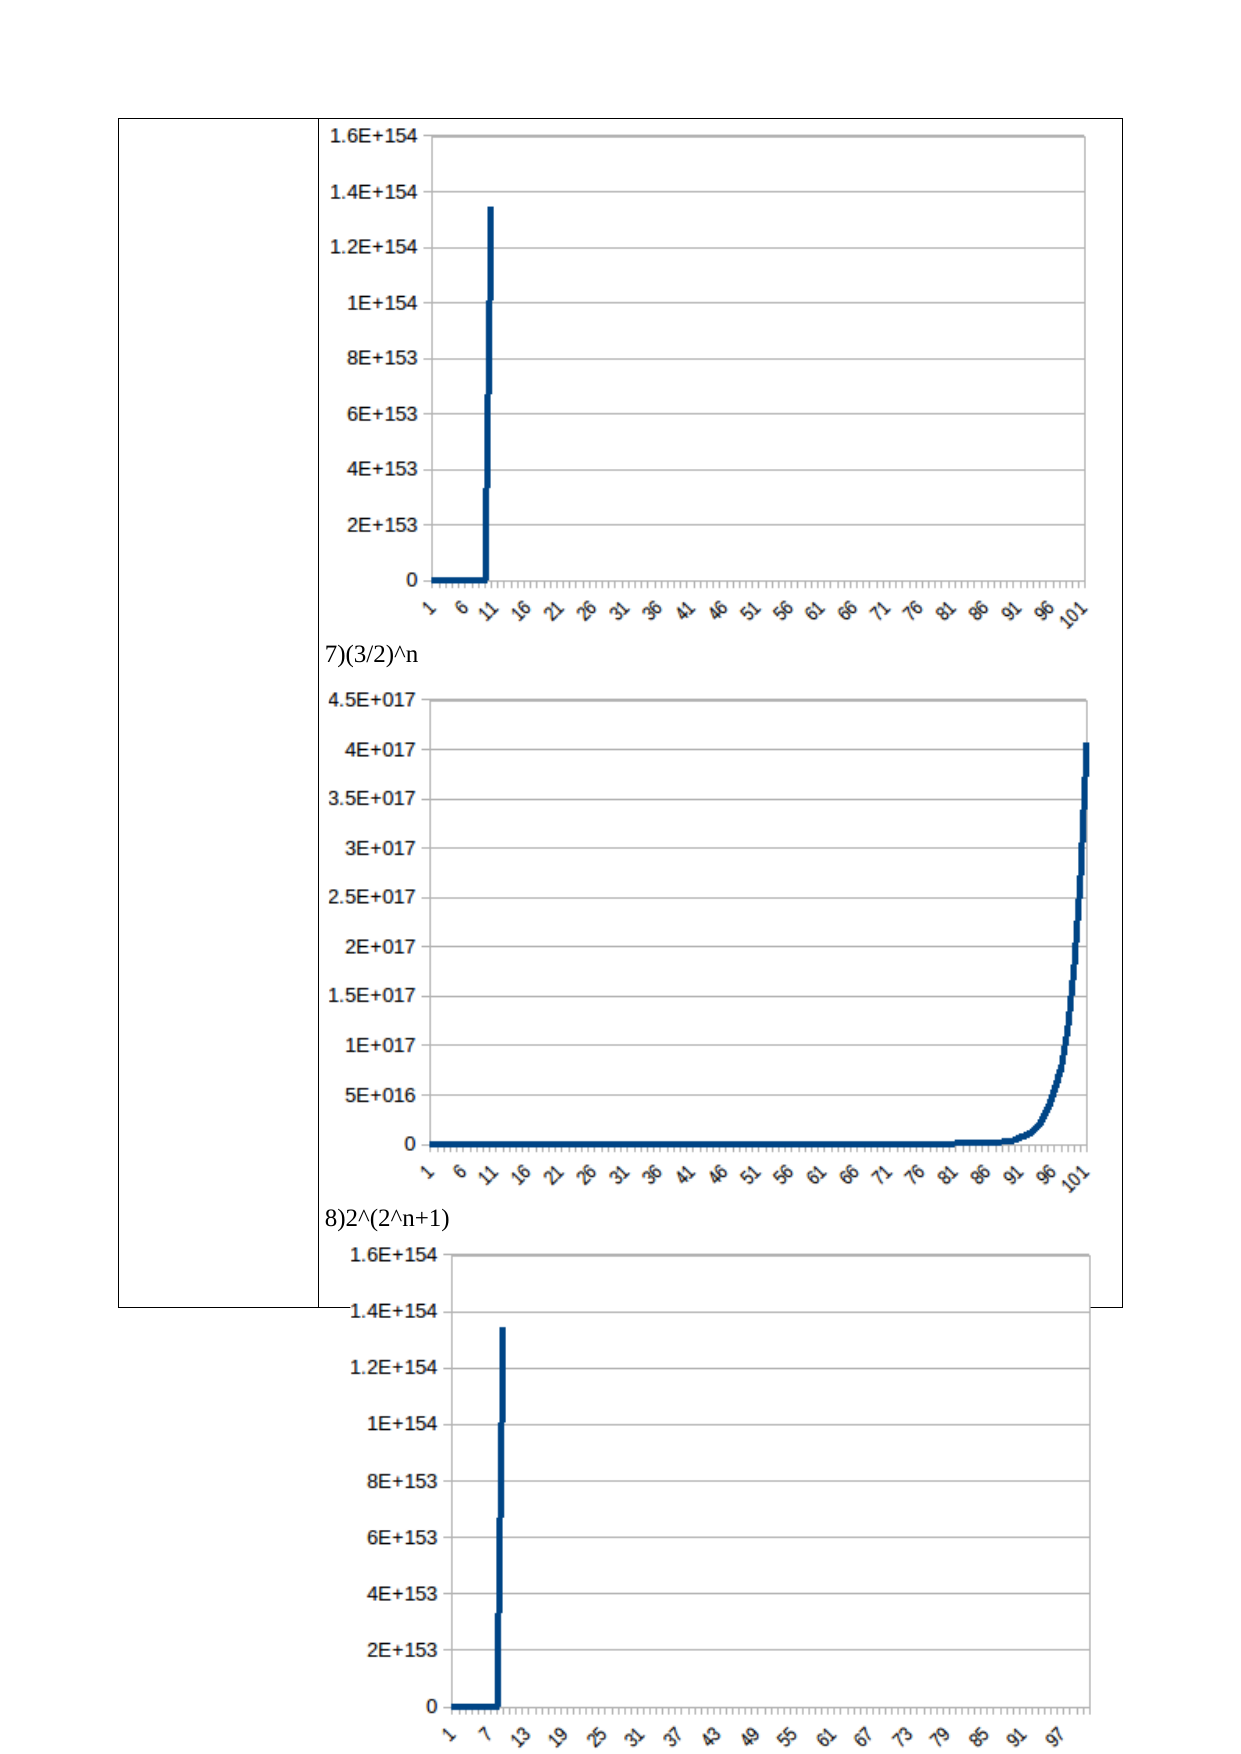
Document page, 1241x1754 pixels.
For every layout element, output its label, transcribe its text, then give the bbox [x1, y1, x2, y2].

table_cell 7)(3/2)^n 8)2^(2^n+1) [319, 119, 1122, 1307]
table_cell [119, 119, 318, 1307]
